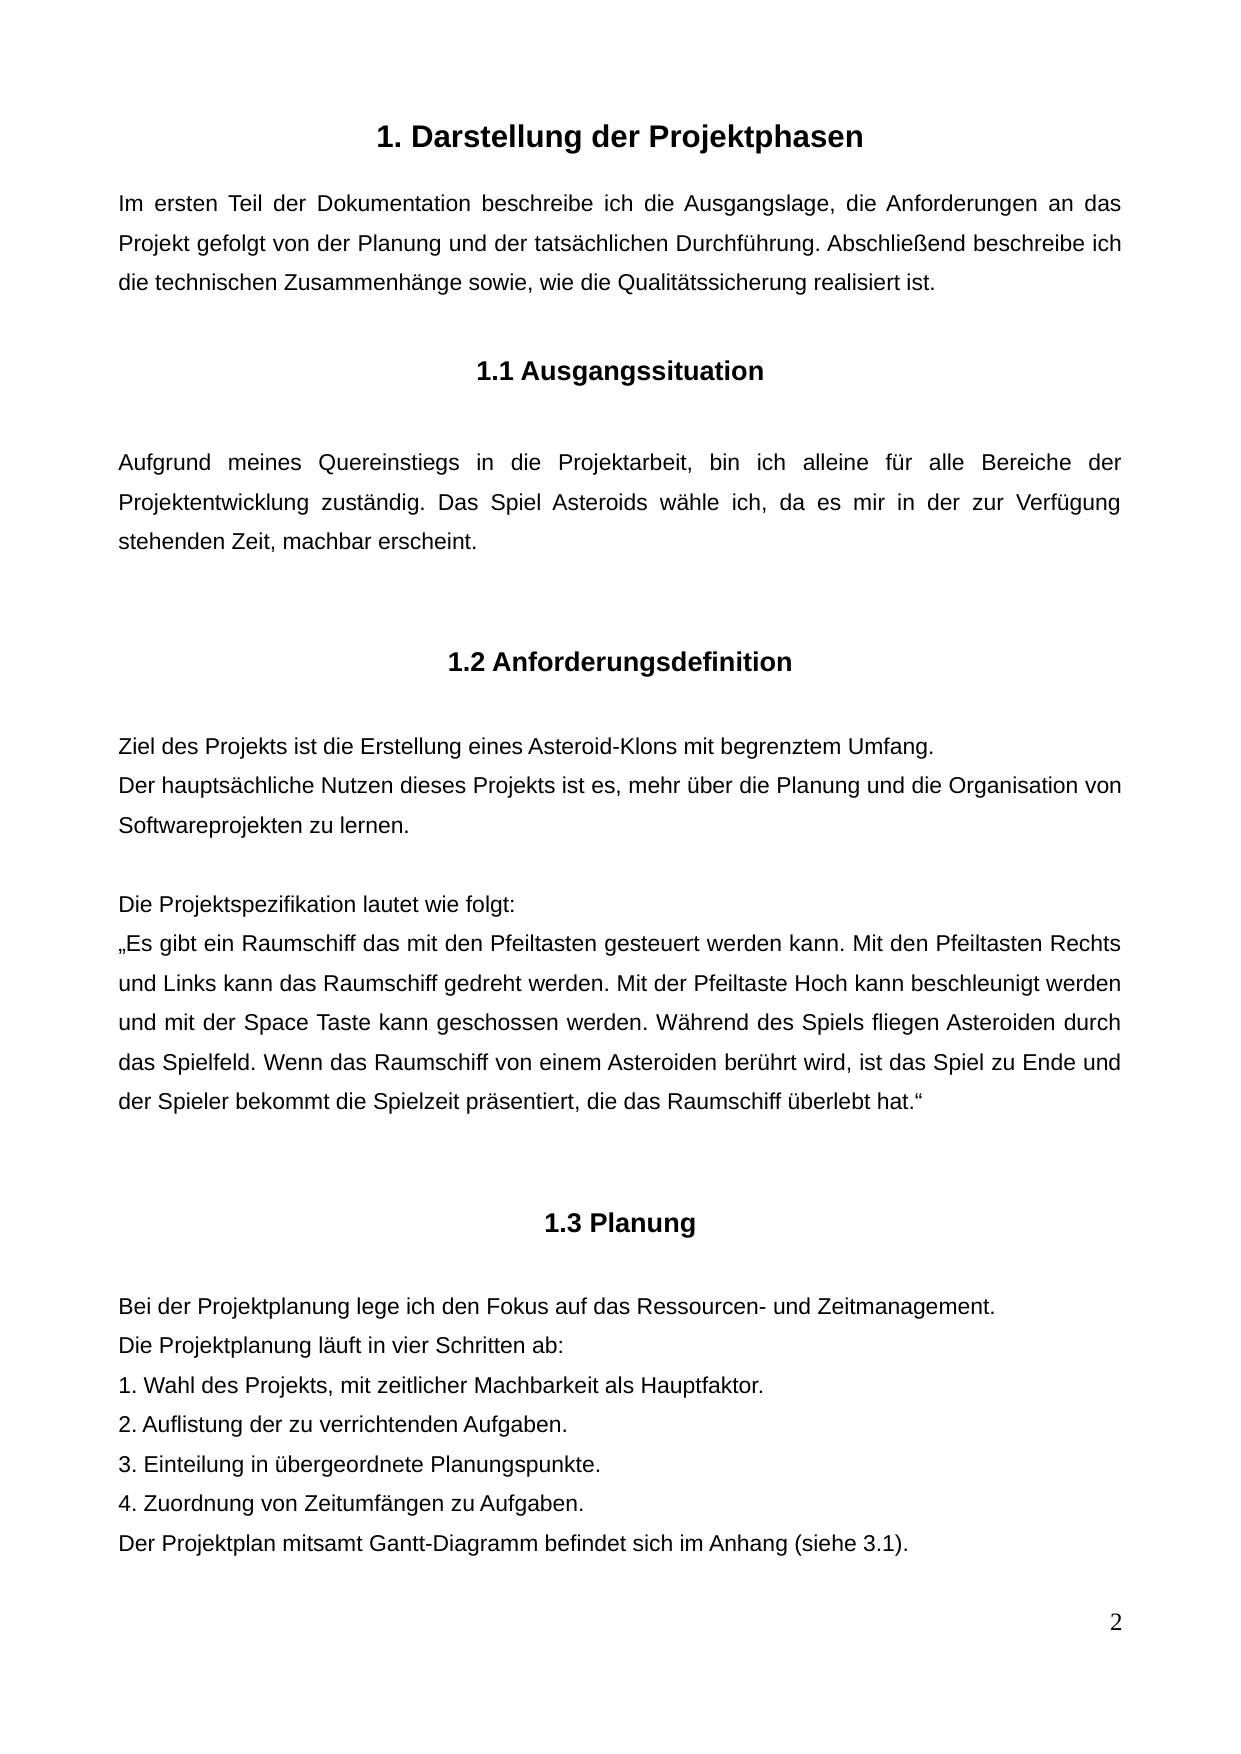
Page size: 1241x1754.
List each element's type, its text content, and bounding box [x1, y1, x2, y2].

text 2. Auflistung der zu verrichtenden Aufgaben. [118, 1411, 1122, 1438]
text Im ersten Teil der Dokumentation beschreibe ich die Ausgangslage, die Anforderungen an das Projekt gefolgt von der Planung und der tatsächlichen Durchführung. Abschließend beschreibe ich die technischen Zusammenhänge sowie, wie die Qualitätssicherung realisiert ist. [118, 190, 1122, 295]
text Ziel des Projekts ist die Erstellung eines Asteroid-Klons mit begrenztem Umfang. [118, 733, 1122, 759]
text „Es gibt ein Raumschiff das mit den Pfeiltasten gesteuert werden kann. Mit den Pfeiltasten Rechts und Links kann das Raumschiff gedreht werden. Mit der Pfeiltaste Hoch kann beschleunigt werden und mit der Space Taste kann geschossen werden. Während des Spiels fliegen Asteroiden durch das Spielfeld. Wenn das Raumschiff von einem Asteroiden berührt wird, ist das Spiel zu Ende und der Spieler bekommt die Spielzeit präsentiert, die das Raumschiff überlebt hat.“ [118, 930, 1122, 1114]
text 4. Zuordnung von Zeitumfängen zu Aufgaben. [118, 1490, 1122, 1517]
text 1. Wahl des Projekts, mit zeitlicher Machbarkeit als Hauptfaktor. [118, 1372, 1122, 1398]
text Die Projektspezifikation lautet wie folgt: [118, 891, 1122, 917]
text Die Projektplanung läuft in vier Schritten ab: [118, 1332, 1122, 1359]
text 1. Darstellung der Projektphasen [118, 118, 1122, 154]
text 1.3 Planung [118, 1207, 1122, 1238]
text 3. Einteilung in übergeordnete Planungspunkte. [118, 1451, 1122, 1477]
text Aufgrund meines Quereinstiegs in die Projektarbeit, bin ich alleine für alle Bereiche der Projektentwicklung zuständig. Das Spiel Asteroids wähle ich, da es mir in der zur Verfügung stehenden Zeit, machbar erscheint. [118, 449, 1122, 554]
text Der Projektplan mitsamt Gantt-Diagramm befindet sich im Anhang (siehe 3.1). [118, 1530, 1122, 1556]
text Bei der Projektplanung lege ich den Fokus auf das Ressourcen- und Zeitmanagement. [118, 1293, 1122, 1319]
text 1.2 Anforderungsdefinition [118, 646, 1122, 678]
text Der hauptsächliche Nutzen dieses Projekts ist es, mehr über die Planung und die Organisation von Softwareprojekten zu lernen. [118, 772, 1122, 838]
text 1.1 Ausgangssituation [118, 355, 1122, 387]
